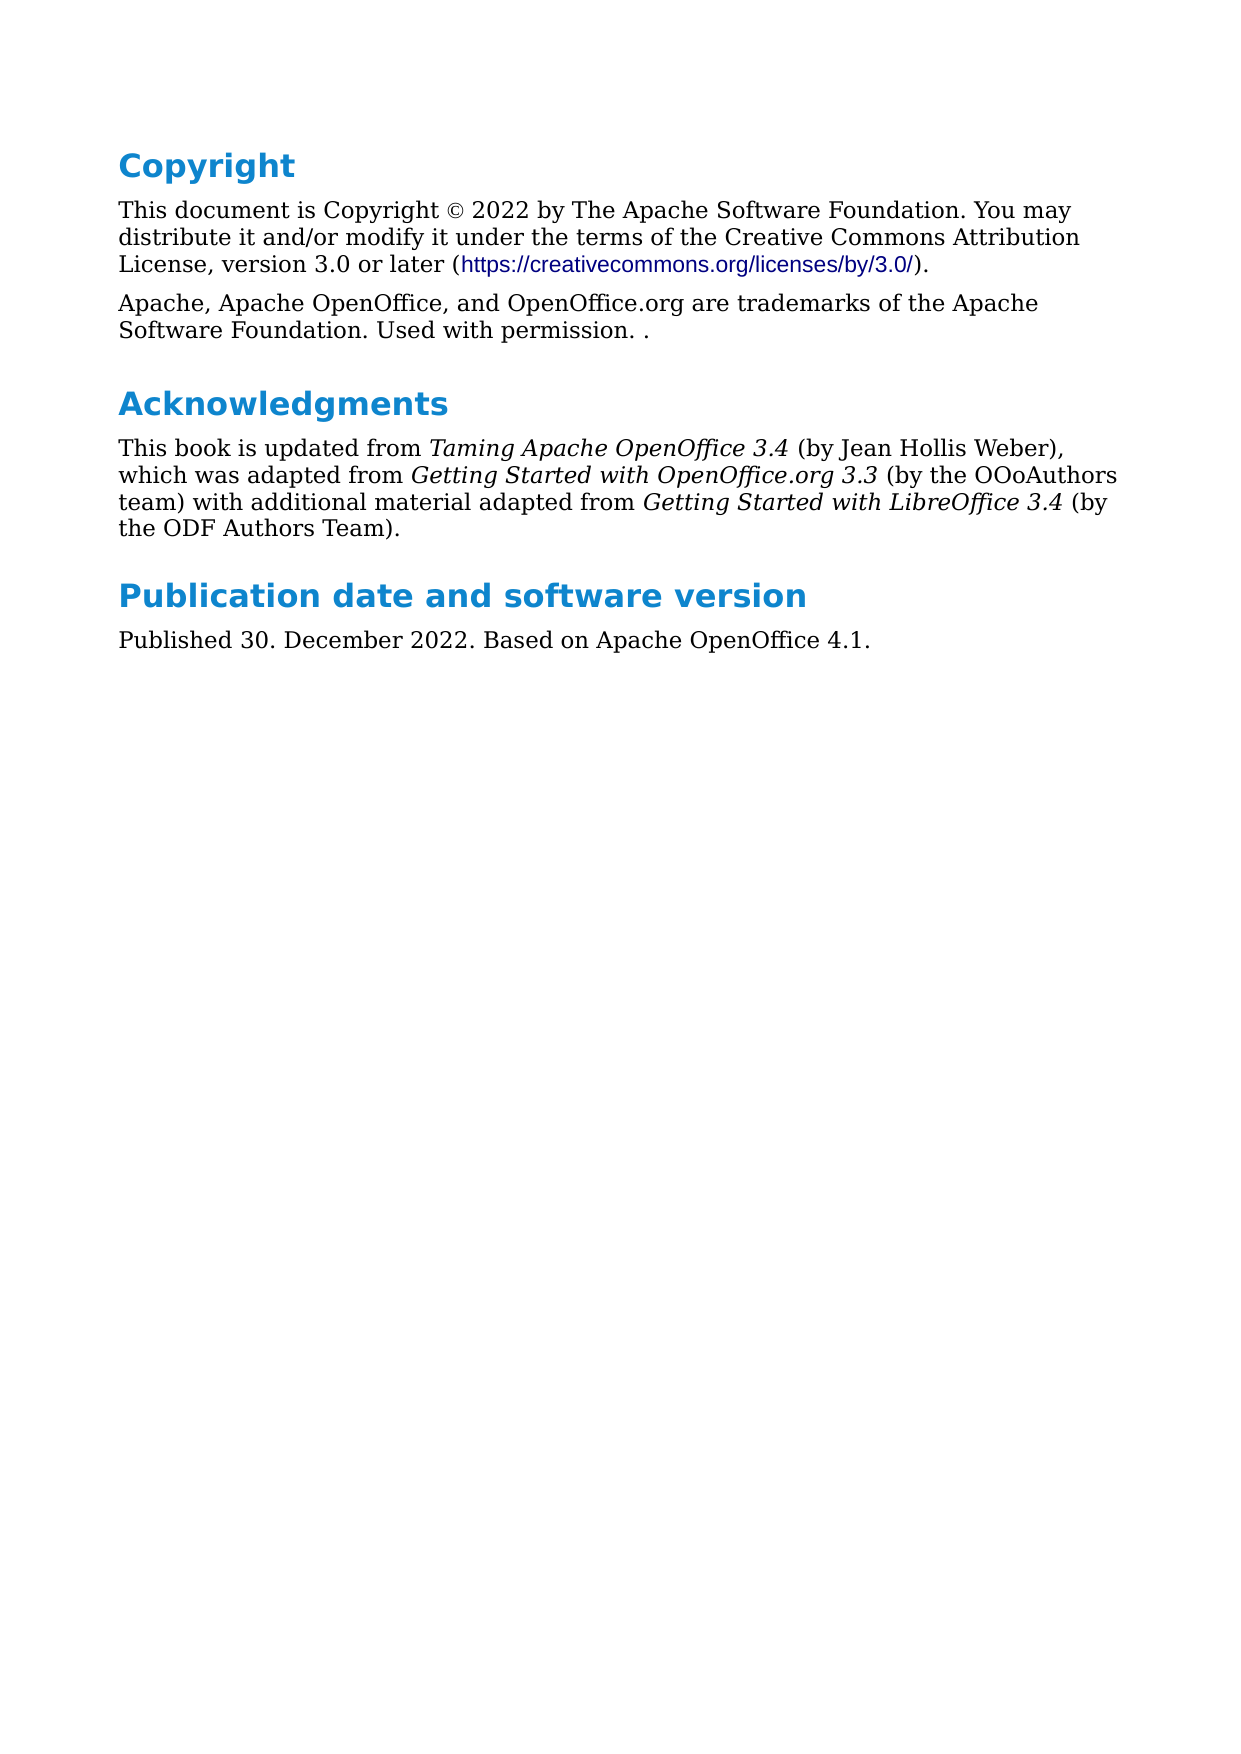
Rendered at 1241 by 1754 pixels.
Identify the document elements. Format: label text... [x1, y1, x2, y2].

text This document is Copyright © 2022 by The Apache Software Foundation. You may distribute it and/or modify it under the terms of the Creative Commons Attribution License, version 3.0 or later (https://creativecommons.org/licenses/by/3.0/). [118, 197, 1122, 278]
text Copyright [118, 148, 1122, 185]
list This book is updated from Taming Apache OpenOffice 3.4 (by Jean Hollis Weber), which was adapted from Getting Started with OpenOffice.org 3.3 (by the OOoAuthors team) with additional material adapted from Getting Started with LibreOffice 3.4 (by the ODF Authors Team). [118, 435, 1122, 542]
text Apache, Apache OpenOffice, and OpenOffice.org are trademarks of the Apache Software Foundation. Used with permission. . [118, 290, 1122, 343]
text Acknowledgments [118, 386, 1122, 423]
text Publication date and software version [118, 578, 1122, 615]
text Published 30. December 2022. Based on Apache OpenOffice 4.1. [118, 628, 1122, 654]
